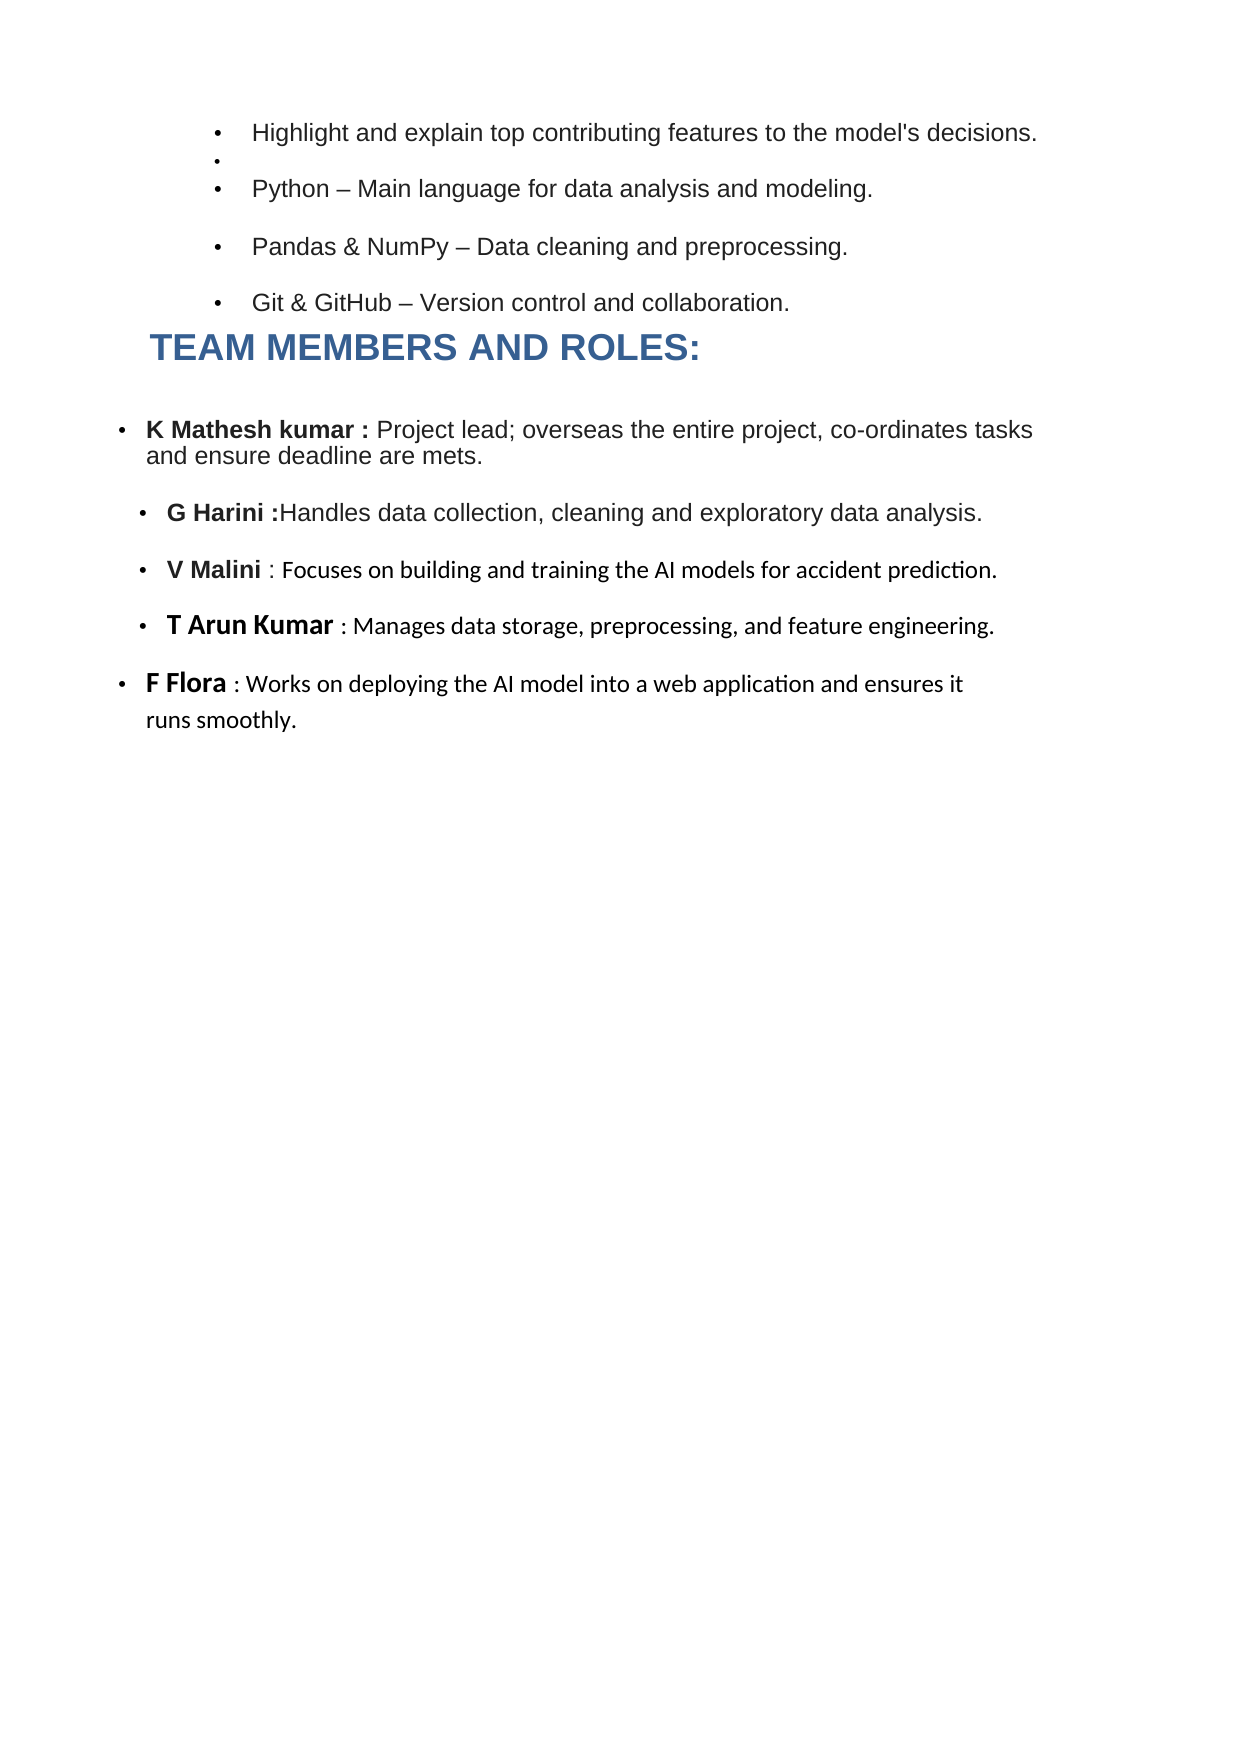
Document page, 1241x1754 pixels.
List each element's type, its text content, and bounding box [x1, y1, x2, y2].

list Pandas & NumPy – Data cleaning and preprocessing. [214, 232, 1122, 261]
list Git & GitHub – Version control and collaboration. [214, 288, 1122, 317]
list G Harini :Handles data collection, cleaning and exploratory data analysis. [139, 498, 1122, 527]
list K Mathesh kumar : Project lead; overseas the entire project, co-ordinates tasks and ensure deadline are mets. [118, 418, 1055, 470]
text TEAM MEMBERS AND ROLES: [149, 325, 1122, 368]
list Python – Main language for data analysis and modeling. [214, 174, 1122, 203]
list Highlight and explain top contributing features to the model's decisions. [214, 118, 1122, 147]
list F Flora : Works on deploying the AI model into a web application and ensures it runs smoothly. [118, 664, 982, 734]
list ​ [214, 148, 1122, 174]
list T Arun Kumar : Manages data storage, preprocessing, and feature engineering. [139, 606, 1122, 642]
list V Malini : Focuses on building and training the AI models for accident prediction. [139, 554, 1122, 584]
